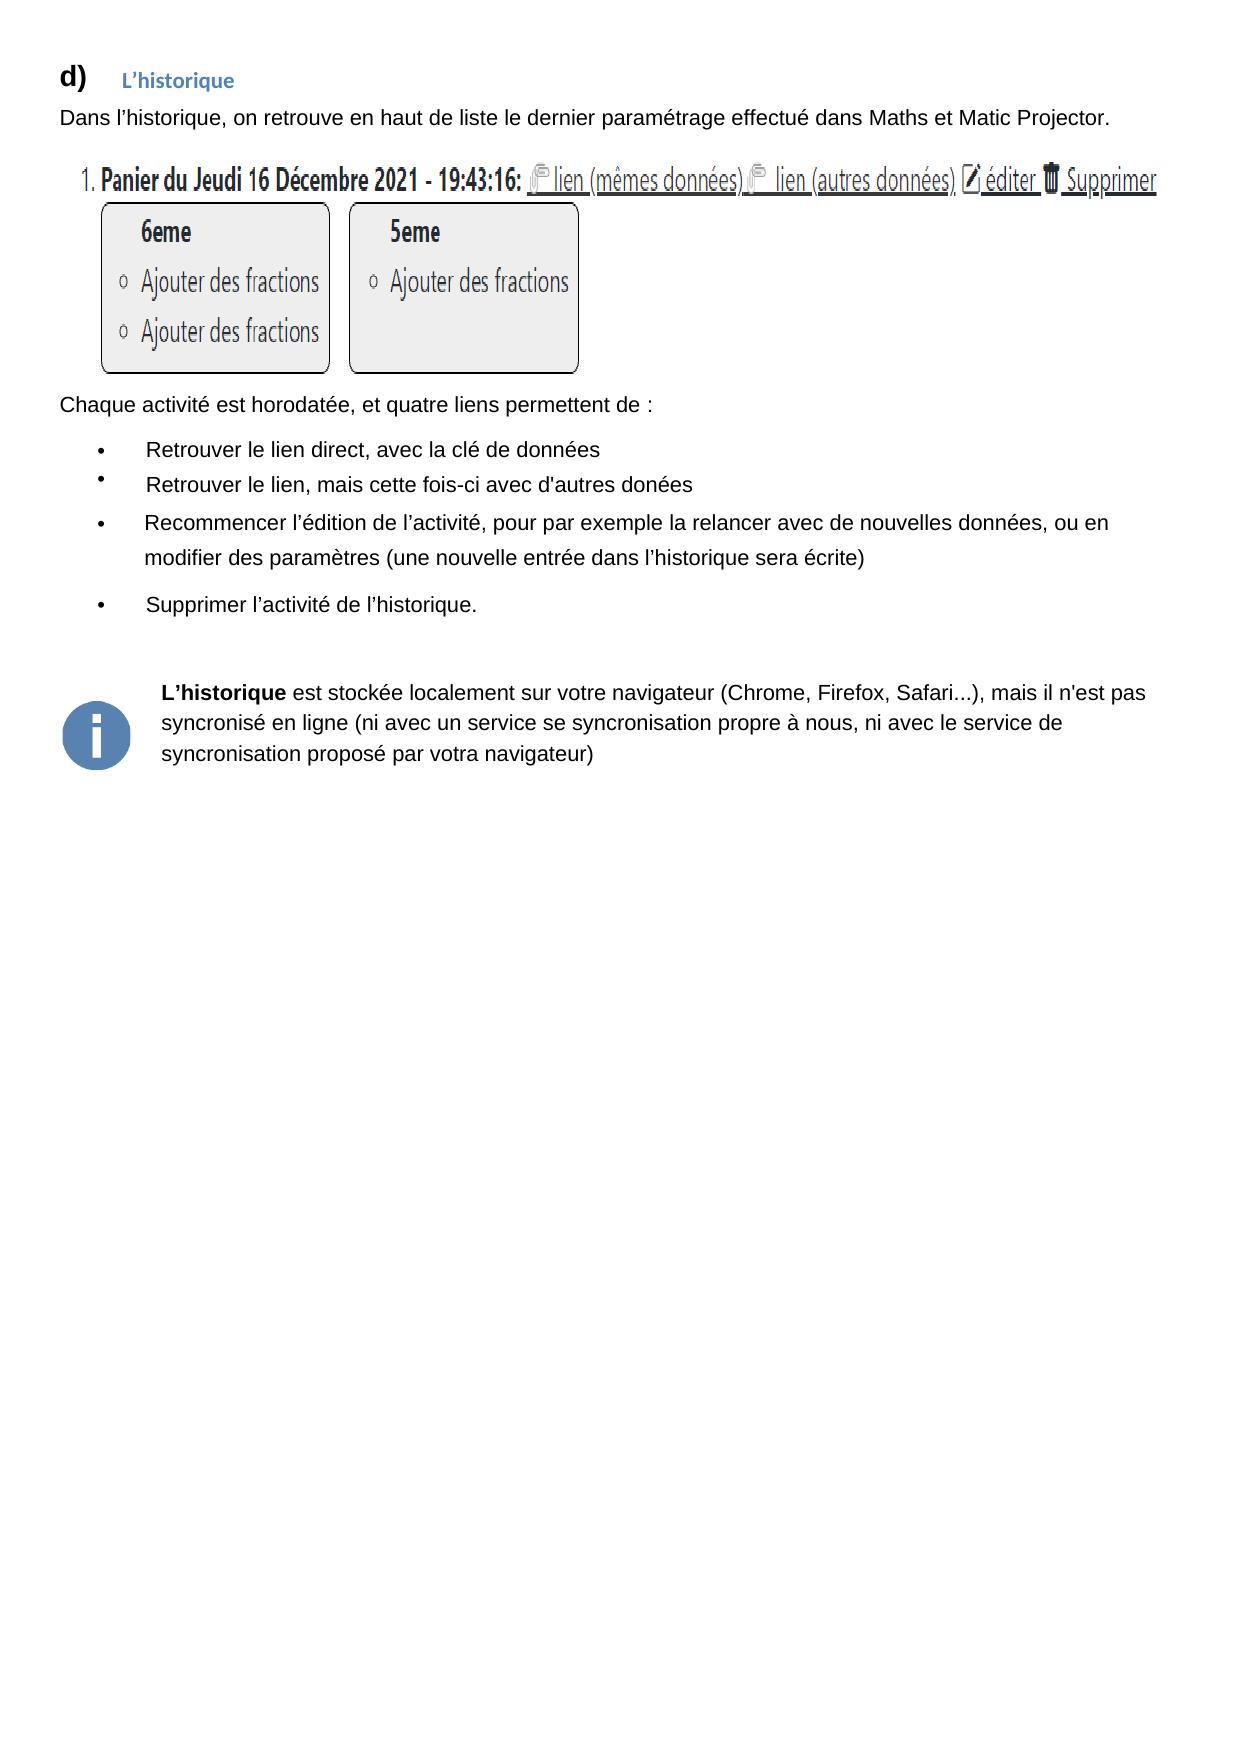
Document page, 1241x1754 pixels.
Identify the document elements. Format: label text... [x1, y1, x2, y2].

picture [62, 701, 131, 770]
text Chaque activité est horodatée, et quatre liens permettent de : [59, 393, 1176, 418]
table_header Retrouver le lien direct, avec la clé de données Retrouver le lien, mais cette fois-ci avec d'autres donées Recommencer l’édition de l’activité, pour par exemple la relancer avec de nouvelles données, ou en modifier des paramètres (une nouvelle entrée dans l’historique sera écrite) Supprimer l’activité de l’historique. L’historique est stockée localement sur votre navigateur (Chrome, Firefox, Safari...), mais il n'est pas syncronisé en ligne (ni avec un service se syncronisation propre à nous, ni avec le service de syncronisation proposé par votra navigateur) [133, 428, 1175, 1182]
table_header d) [59, 45, 111, 99]
table_header L’historique [111, 45, 738, 99]
text Dans l’historique, on retrouve en haut de liste le dernier paramétrage effectué dans Maths et Matic Projector. [59, 106, 1176, 130]
table_header • • • • [60, 428, 133, 1182]
picture [73, 151, 1163, 386]
